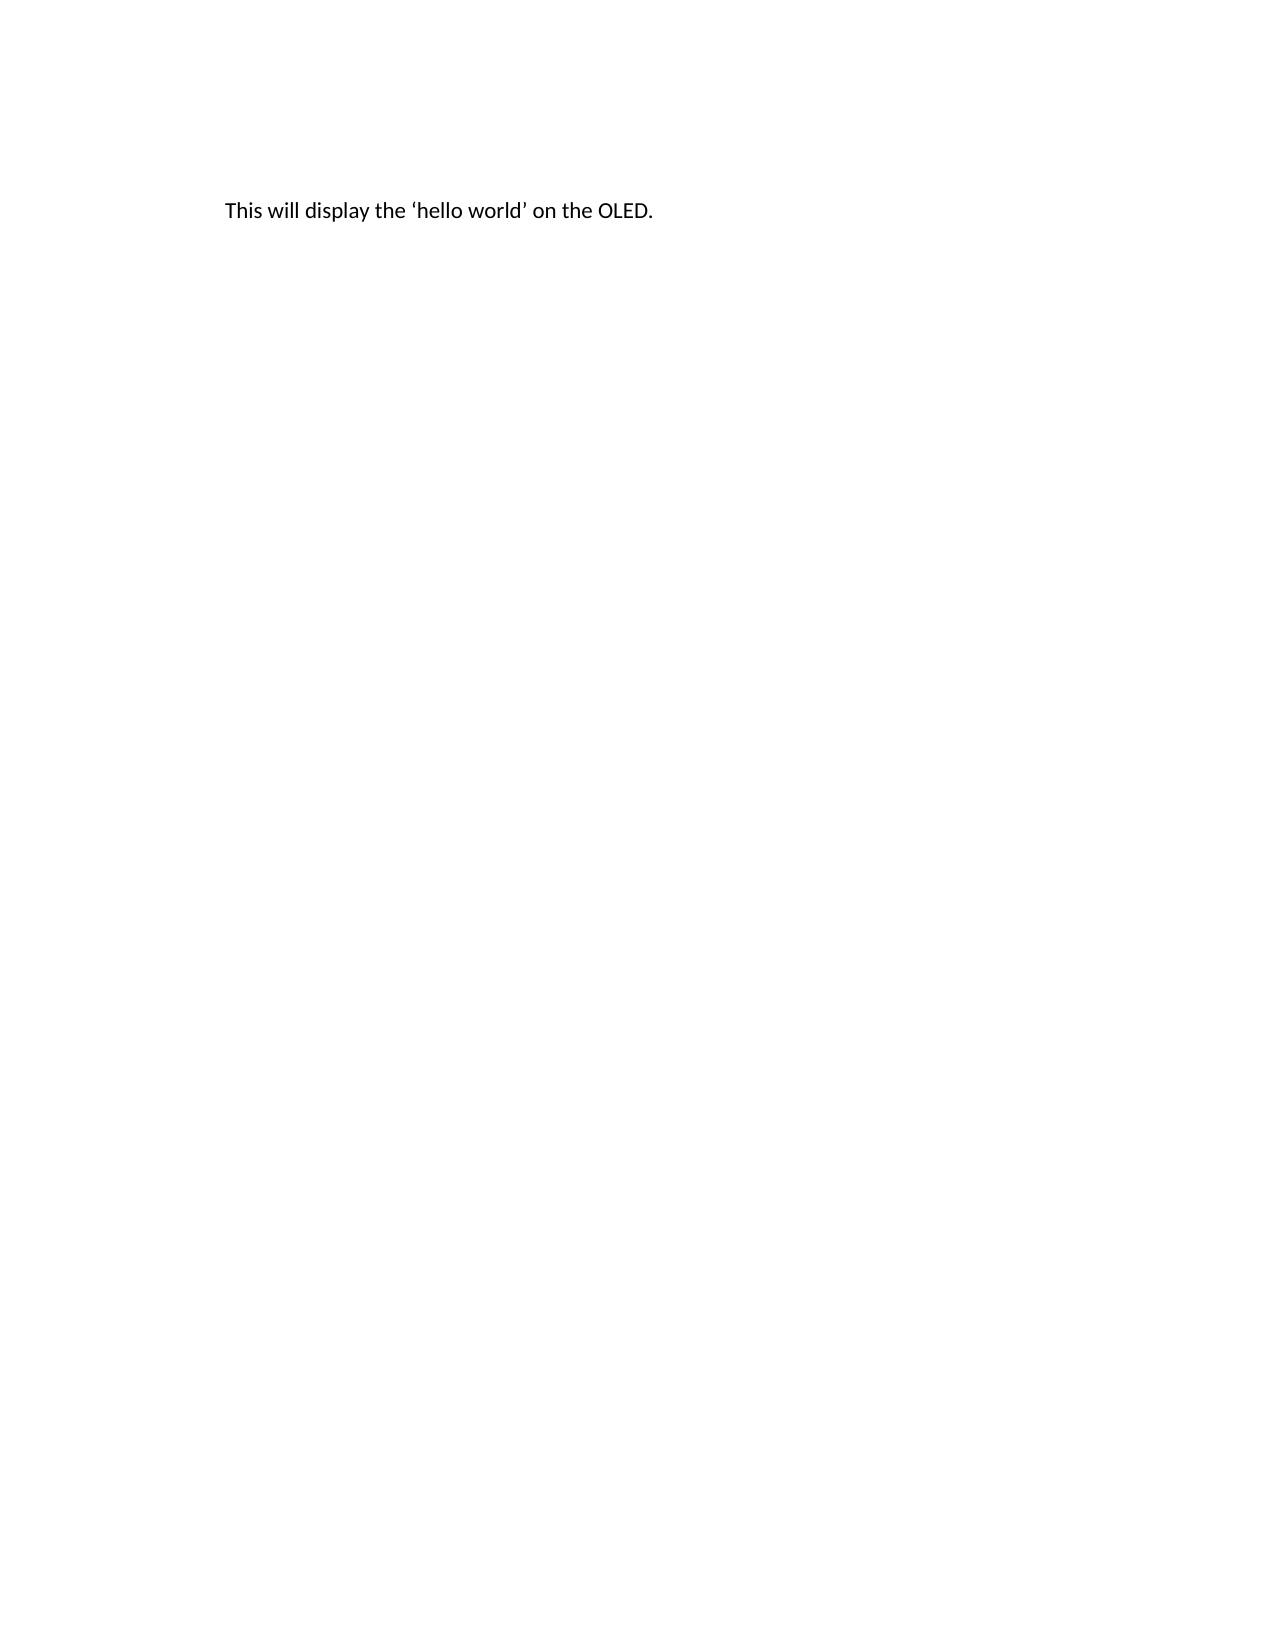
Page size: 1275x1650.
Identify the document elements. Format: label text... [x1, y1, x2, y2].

list This will display the ‘hello world’ on the OLED. [225, 197, 1125, 224]
